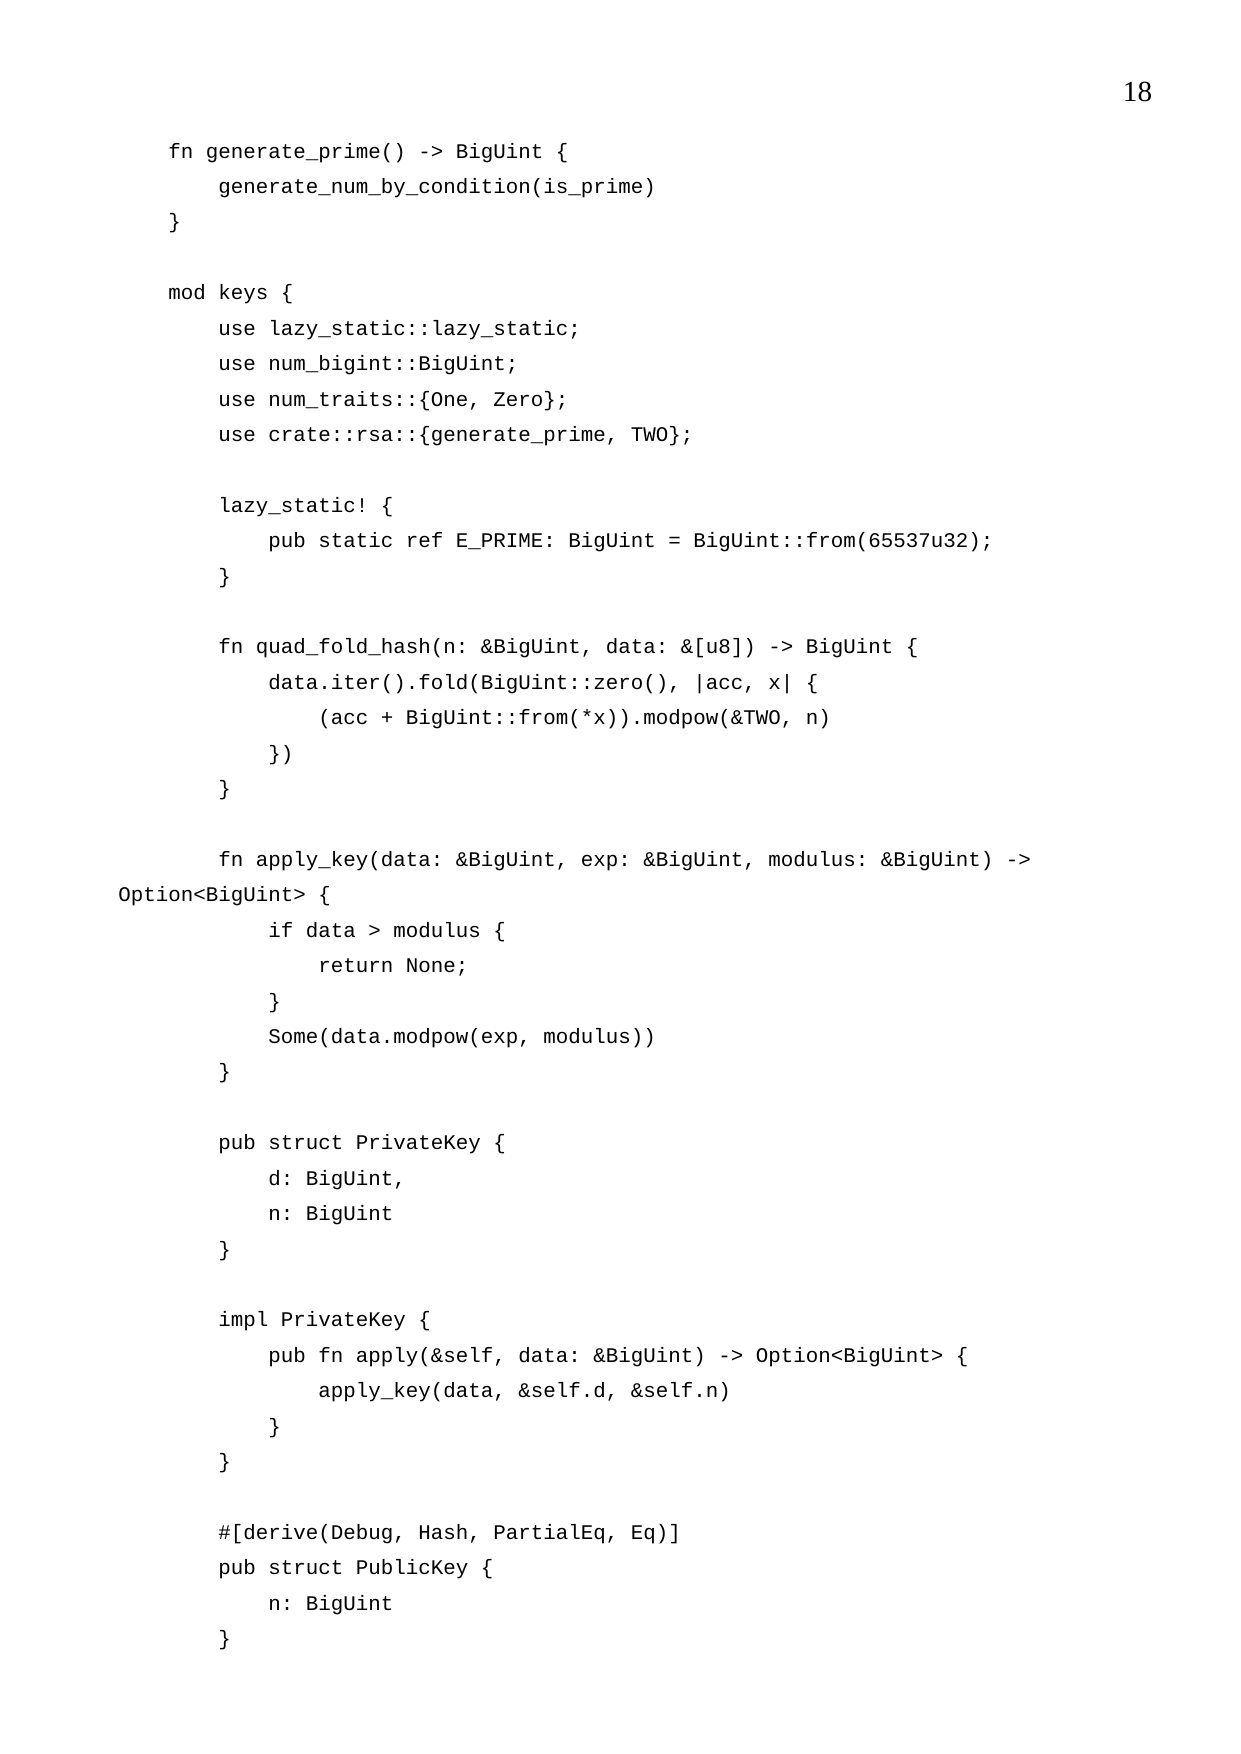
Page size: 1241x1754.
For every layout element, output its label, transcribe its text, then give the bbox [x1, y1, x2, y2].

text } [118, 1416, 1122, 1439]
text data.iter().fold(BigUint::zero(), |acc, x| { [118, 672, 1122, 696]
text } [118, 991, 1122, 1014]
text lazy_static! { [118, 495, 1122, 518]
text use num_bigint::BigUint; [118, 353, 1122, 377]
text use crate::rsa::{generate_prime, TWO}; [118, 424, 1122, 448]
text fn apply_key(data: &BigUint, exp: &BigUint, modulus: &BigUint) -> Option<BigUint> { [118, 849, 1122, 908]
text n: BigUint [118, 1203, 1122, 1227]
text } [118, 1451, 1122, 1475]
text }) [118, 743, 1122, 766]
text } [118, 211, 1122, 235]
text #[derive(Debug, Hash, PartialEq, Eq)] [118, 1522, 1122, 1546]
text apply_key(data, &self.d, &self.n) [118, 1380, 1122, 1404]
text } [118, 1628, 1122, 1652]
text pub static ref E_PRIME: BigUint = BigUint::from(65537u32); [118, 530, 1122, 554]
text fn generate_prime() -> BigUint { [118, 141, 1122, 164]
text use lazy_static::lazy_static; [118, 318, 1122, 341]
text pub struct PublicKey { [118, 1557, 1122, 1581]
text fn quad_fold_hash(n: &BigUint, data: &[u8]) -> BigUint { [118, 636, 1122, 660]
text pub struct PrivateKey { [118, 1132, 1122, 1156]
text generate_num_by_condition(is_prime) [118, 176, 1122, 200]
text (acc + BigUint::from(*x)).modpow(&TWO, n) [118, 707, 1122, 731]
text mod keys { [118, 282, 1122, 306]
text } [118, 1061, 1122, 1085]
text } [118, 566, 1122, 589]
text if data > modulus { [118, 920, 1122, 943]
text } [118, 1238, 1122, 1262]
text } [118, 778, 1122, 802]
text d: BigUint, [118, 1168, 1122, 1191]
text pub fn apply(&self, data: &BigUint) -> Option<BigUint> { [118, 1345, 1122, 1368]
text n: BigUint [118, 1593, 1122, 1616]
text return None; [118, 955, 1122, 979]
text impl PrivateKey { [118, 1309, 1122, 1333]
text use num_traits::{One, Zero}; [118, 388, 1122, 412]
text Some(data.modpow(exp, modulus)) [118, 1026, 1122, 1050]
